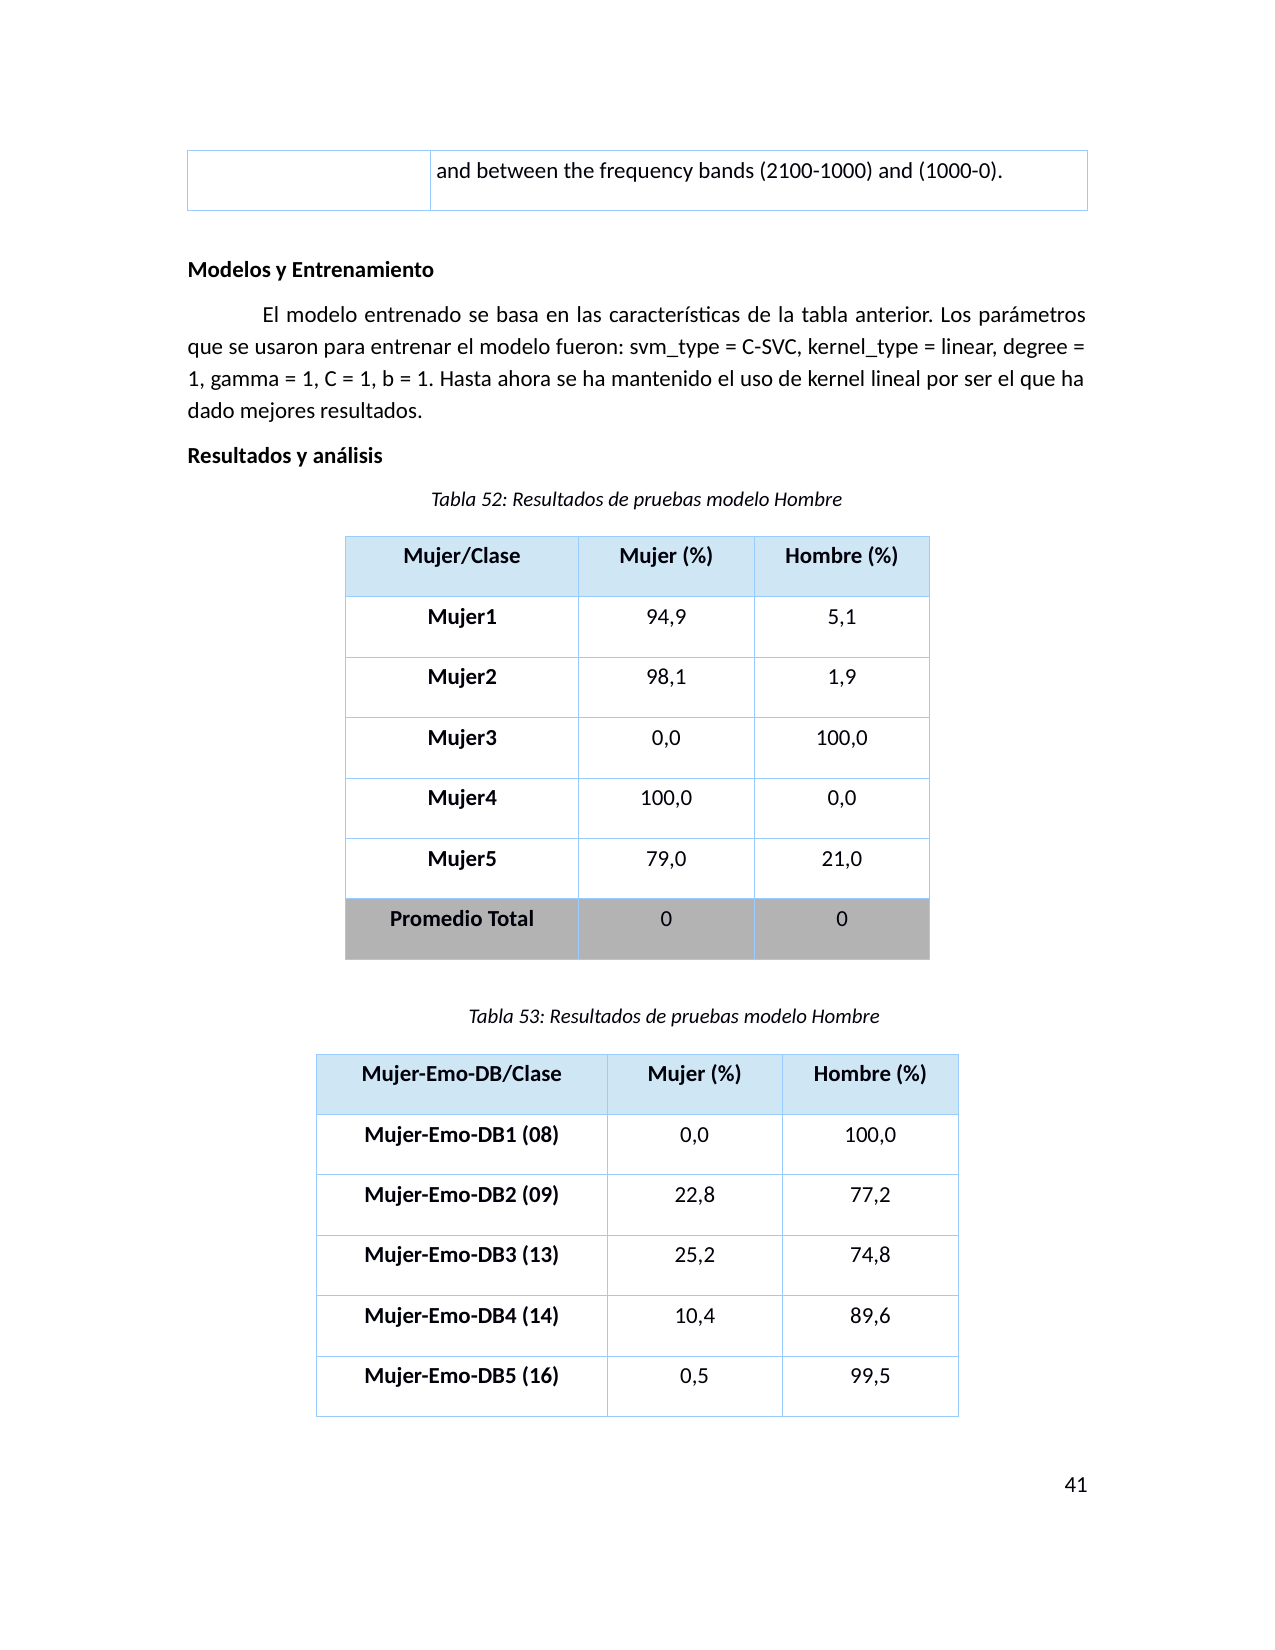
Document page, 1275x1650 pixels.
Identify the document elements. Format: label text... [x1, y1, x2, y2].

table_cell 25,2 [608, 1236, 782, 1295]
table_cell Mujer4 [346, 779, 578, 838]
table_cell 98,1 [579, 658, 754, 717]
table_cell Mujer5 [346, 839, 578, 898]
table_cell 0,0 [608, 1115, 782, 1174]
table_cell 100,0 [783, 1115, 958, 1174]
table_cell 89,6 [783, 1296, 958, 1356]
table_header Mujer (%) [579, 537, 754, 596]
table_cell Mujer-Emo-DB5 (16) [317, 1357, 607, 1416]
table_cell 94,9 [579, 597, 754, 657]
table_cell 22,8 [608, 1175, 782, 1235]
table_cell 0,0 [755, 779, 929, 838]
table_cell 74,4 [579, 899, 754, 959]
text El modelo entrenado se basa en las características de la tabla anterior. Los parámetros que se usaron para entrenar el modelo fueron: svm_type = C-SVC, kernel_type = linear, degree = 1, gamma = 1, C = 1, b = 1. Hasta ahora se ha mantenido el uso de kernel lineal por ser el que ha dado mejores resultados. [187, 300, 1087, 424]
table_cell Promedio Total [346, 899, 578, 959]
table_header Hombre (%) [755, 537, 929, 596]
table_cell 74,8 [783, 1236, 958, 1295]
table_cell Mujer-Emo-DB2 (09) [317, 1175, 607, 1235]
table_cell 5,1 [755, 597, 929, 657]
table_header Mujer (%) [608, 1055, 782, 1114]
table_header Mujer/Clase [346, 537, 578, 596]
list Tabla 53: Resultados de pruebas modelo Hombre [225, 1003, 1087, 1029]
table_cell 0,0 [579, 718, 754, 777]
table_cell [188, 151, 430, 210]
table_cell 99,5 [783, 1357, 958, 1416]
table_cell 100,0 [579, 779, 754, 838]
table_cell 1,9 [755, 658, 929, 717]
table_cell Mujer-Emo-DB4 (14) [317, 1296, 607, 1356]
table_cell 79,0 [579, 839, 754, 898]
table_cell and between the frequency bands (2100-1000) and (1000-0). [431, 151, 1087, 210]
table_cell Mujer2 [346, 658, 578, 717]
text Resultados y análisis [187, 441, 1087, 469]
table_cell Mujer-Emo-DB1 (08) [317, 1115, 607, 1174]
table_header Mujer-Emo-DB/Clase [317, 1055, 607, 1114]
table_cell 0,5 [608, 1357, 782, 1416]
table_cell 77,2 [783, 1175, 958, 1235]
text Modelos y Entrenamiento [187, 255, 1087, 283]
table_cell Mujer3 [346, 718, 578, 777]
table_cell 25,6 [755, 899, 929, 959]
table_cell Mujer-Emo-DB3 (13) [317, 1236, 607, 1295]
list Tabla 52: Resultados de pruebas modelo Hombre [187, 486, 1087, 511]
table_cell 100,0 [755, 718, 929, 777]
table_cell Mujer1 [346, 597, 578, 657]
table_header Hombre (%) [783, 1055, 958, 1114]
table_cell 21,0 [755, 839, 929, 898]
table_cell 10,4 [608, 1296, 782, 1356]
